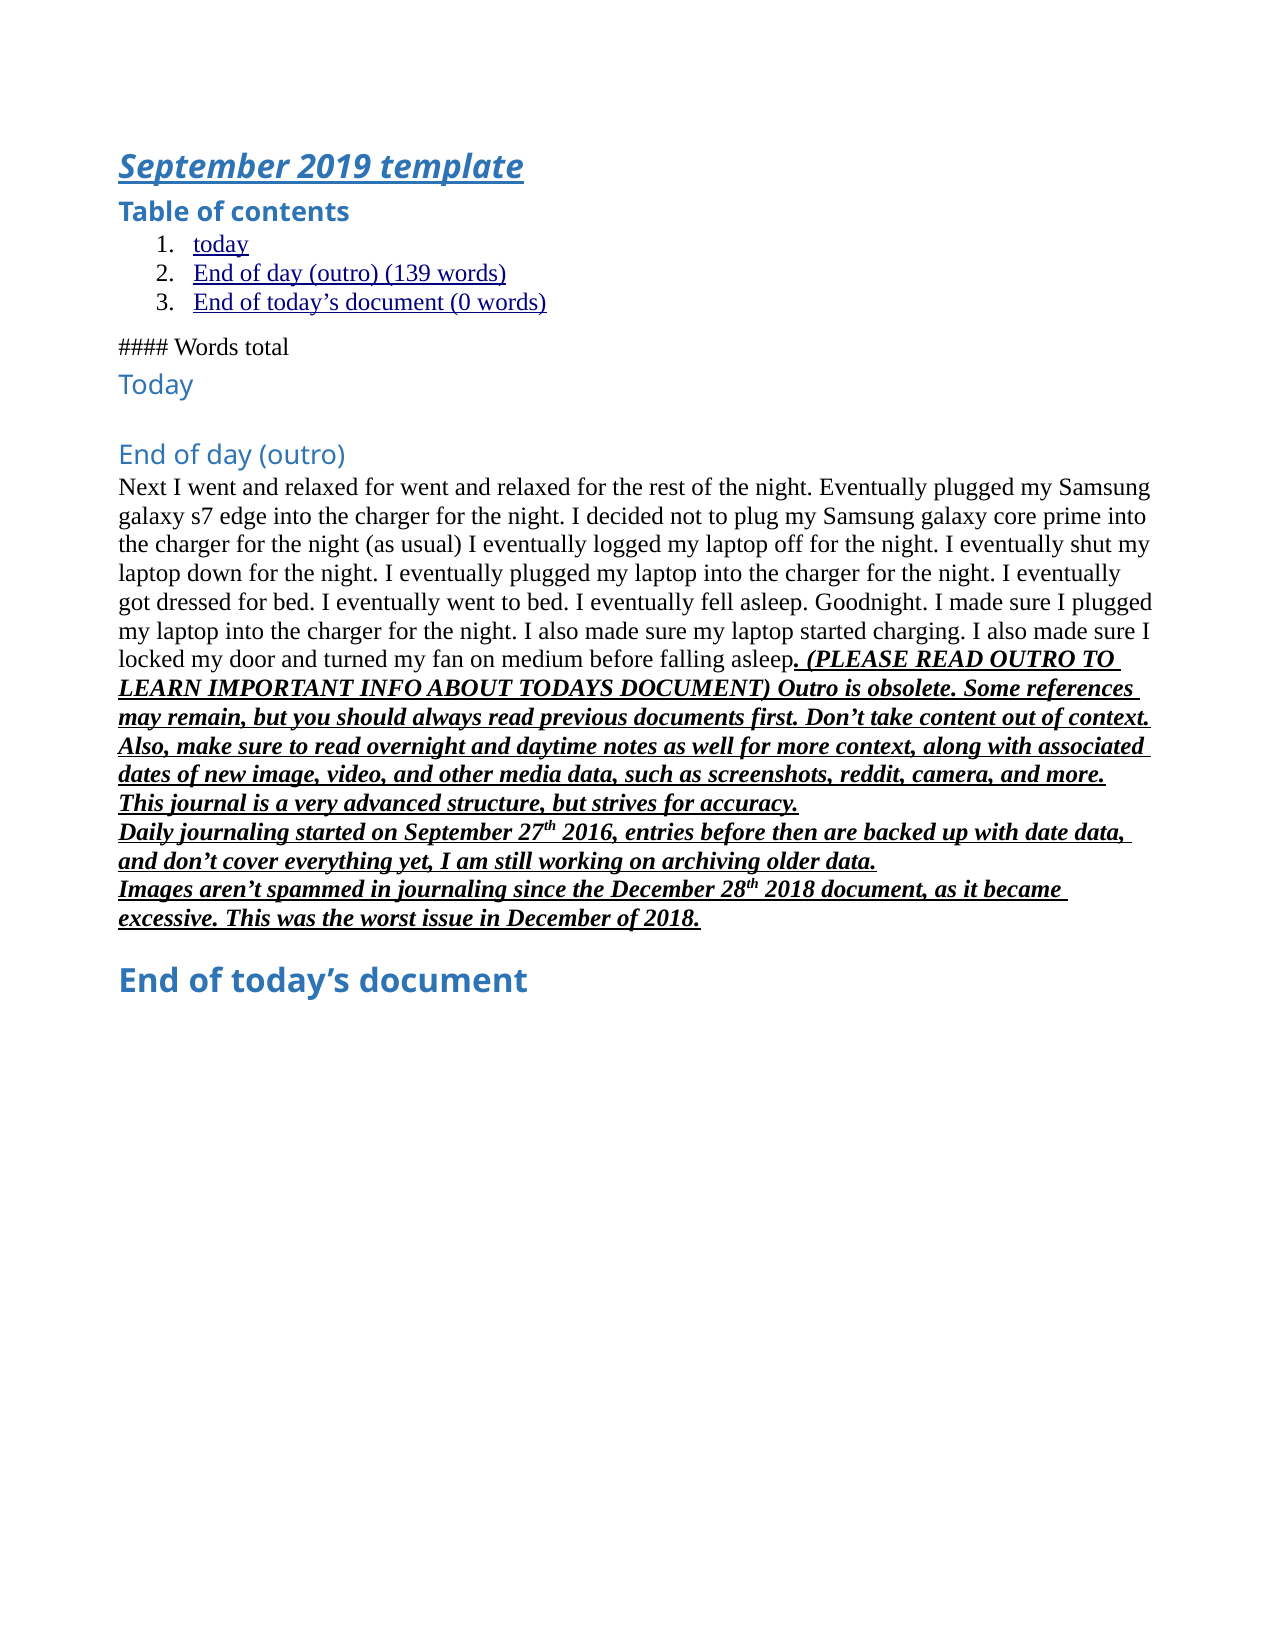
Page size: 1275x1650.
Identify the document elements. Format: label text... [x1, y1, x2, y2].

list End of day (outro) (139 words) [156, 258, 1157, 287]
list today [156, 229, 1157, 258]
text Next I went and relaxed for went and relaxed for the rest of the night. Eventually plugged my Samsung galaxy s7 edge into the charger for the night. I decided not to plug my Samsung galaxy core prime into the charger for the night (as usual) I eventually logged my laptop off for the night. I eventually shut my laptop down for the night. I eventually plugged my laptop into the charger for the night. I eventually got dressed for bed. I eventually went to bed. I eventually fell asleep. Goodnight. I made sure I plugged my laptop into the charger for the night. I also made sure my laptop started charging. I also made sure I locked my door and turned my fan on medium before falling asleep. (PLEASE READ OUTRO TO LEARN IMPORTANT INFO ABOUT TODAYS DOCUMENT) Outro is obsolete. Some references may remain, but you should always read previous documents first. Don’t take content out of context. [118, 472, 1157, 731]
subtitle End of day (outro) [118, 435, 1157, 472]
text This journal is a very advanced structure, but strives for accuracy. [118, 788, 1157, 817]
text Also, make sure to read overnight and daytime notes as well for more context, along with associated dates of new image, video, and other media data, such as screenshots, reddit, camera, and more. [118, 731, 1157, 788]
subtitle September 2019 template [118, 143, 1157, 188]
subtitle Today [118, 365, 1157, 402]
text #### Words total [118, 332, 1157, 361]
text Images aren’t spammed in journaling since the December 28th 2018 document, as it became excessive. This was the worst issue in December of 2018. [118, 874, 1157, 932]
text Daily journaling started on September 27th 2016, entries before then are backed up with date data, and don’t cover everything yet, I am still working on archiving older data. [118, 817, 1157, 874]
subtitle Table of contents [118, 193, 1157, 229]
subtitle End of today’s document [118, 957, 1157, 1002]
list End of today’s document (0 words) [156, 287, 1157, 316]
